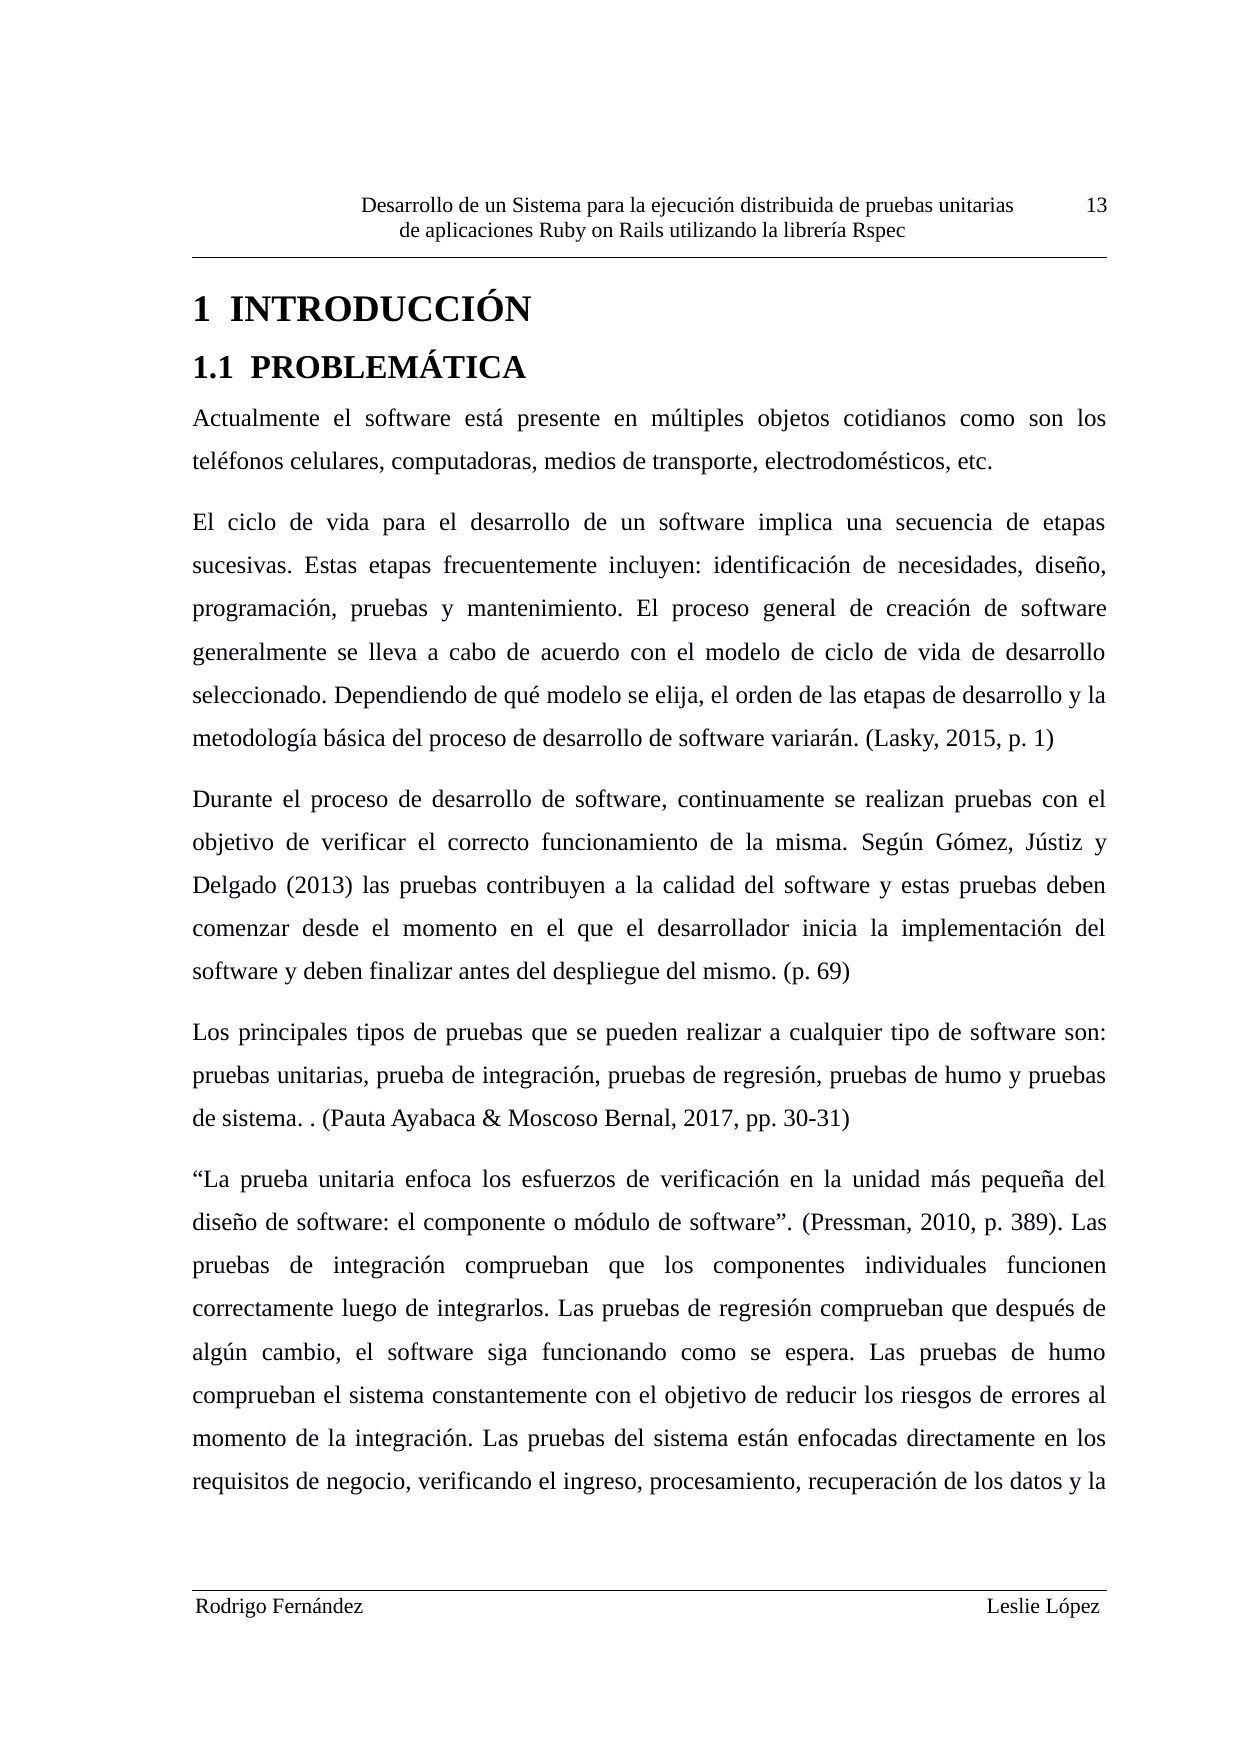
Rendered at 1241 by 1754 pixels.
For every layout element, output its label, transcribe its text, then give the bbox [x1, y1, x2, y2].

text Durante el proceso de desarrollo de software, continuamente se realizan pruebas con el objetivo de verificar el correcto funcionamiento de la misma. Según Gómez, Jústiz y Delgado (2013)⁠ las pruebas contribuyen a la calidad del software y estas pruebas deben comenzar desde el momento en el que el desarrollador inicia la implementación del software y deben finalizar antes del despliegue del mismo. (p. 69) [192, 784, 1107, 985]
subtitle INTRODUCCIÓN [192, 286, 1107, 329]
subtitle PROBLEMÁTICA [192, 347, 1107, 386]
text Los principales tipos de pruebas que se pueden realizar a cualquier tipo de software son: pruebas unitarias, prueba de integración, pruebas de regresión, pruebas de humo y pruebas de sistema. . (Pauta Ayabaca & Moscoso Bernal, 2017, pp. 30-31)⁠ [192, 1017, 1107, 1132]
text Actualmente el software está presente en múltiples objetos cotidianos como son los teléfonos celulares, computadoras, medios de transporte, electrodomésticos, etc. [192, 403, 1107, 475]
text El ciclo de vida para el desarrollo de un software implica una secuencia de etapas sucesivas. Estas etapas frecuentemente incluyen: identificación de necesidades, diseño, programación, pruebas y mantenimiento. El proceso general de creación de software generalmente se lleva a cabo de acuerdo con el modelo de ciclo de vida de desarrollo seleccionado. Dependiendo de qué modelo se elija, el orden de las etapas de desarrollo y la metodología básica del proceso de desarrollo de software variarán. (Lasky, 2015, p. 1)⁠ [192, 507, 1107, 752]
text “La prueba unitaria enfoca los esfuerzos de verificación en la unidad más pequeña del diseño de software: el componente o módulo de software”. (Pressman, 2010, p. 389)⁠. Las pruebas de integración comprueban que los componentes individuales funcionen correctamente luego de integrarlos. Las pruebas de regresión comprueban que después de algún cambio, el software siga funcionando como se espera. Las pruebas de humo comprueban el sistema constantemente con el objetivo de reducir los riesgos de errores al momento de la integración. Las pruebas del sistema están enfocadas directamente en los requisitos de negocio, verificando el ingreso, procesamiento, recuperación de los datos y la [192, 1164, 1107, 1495]
